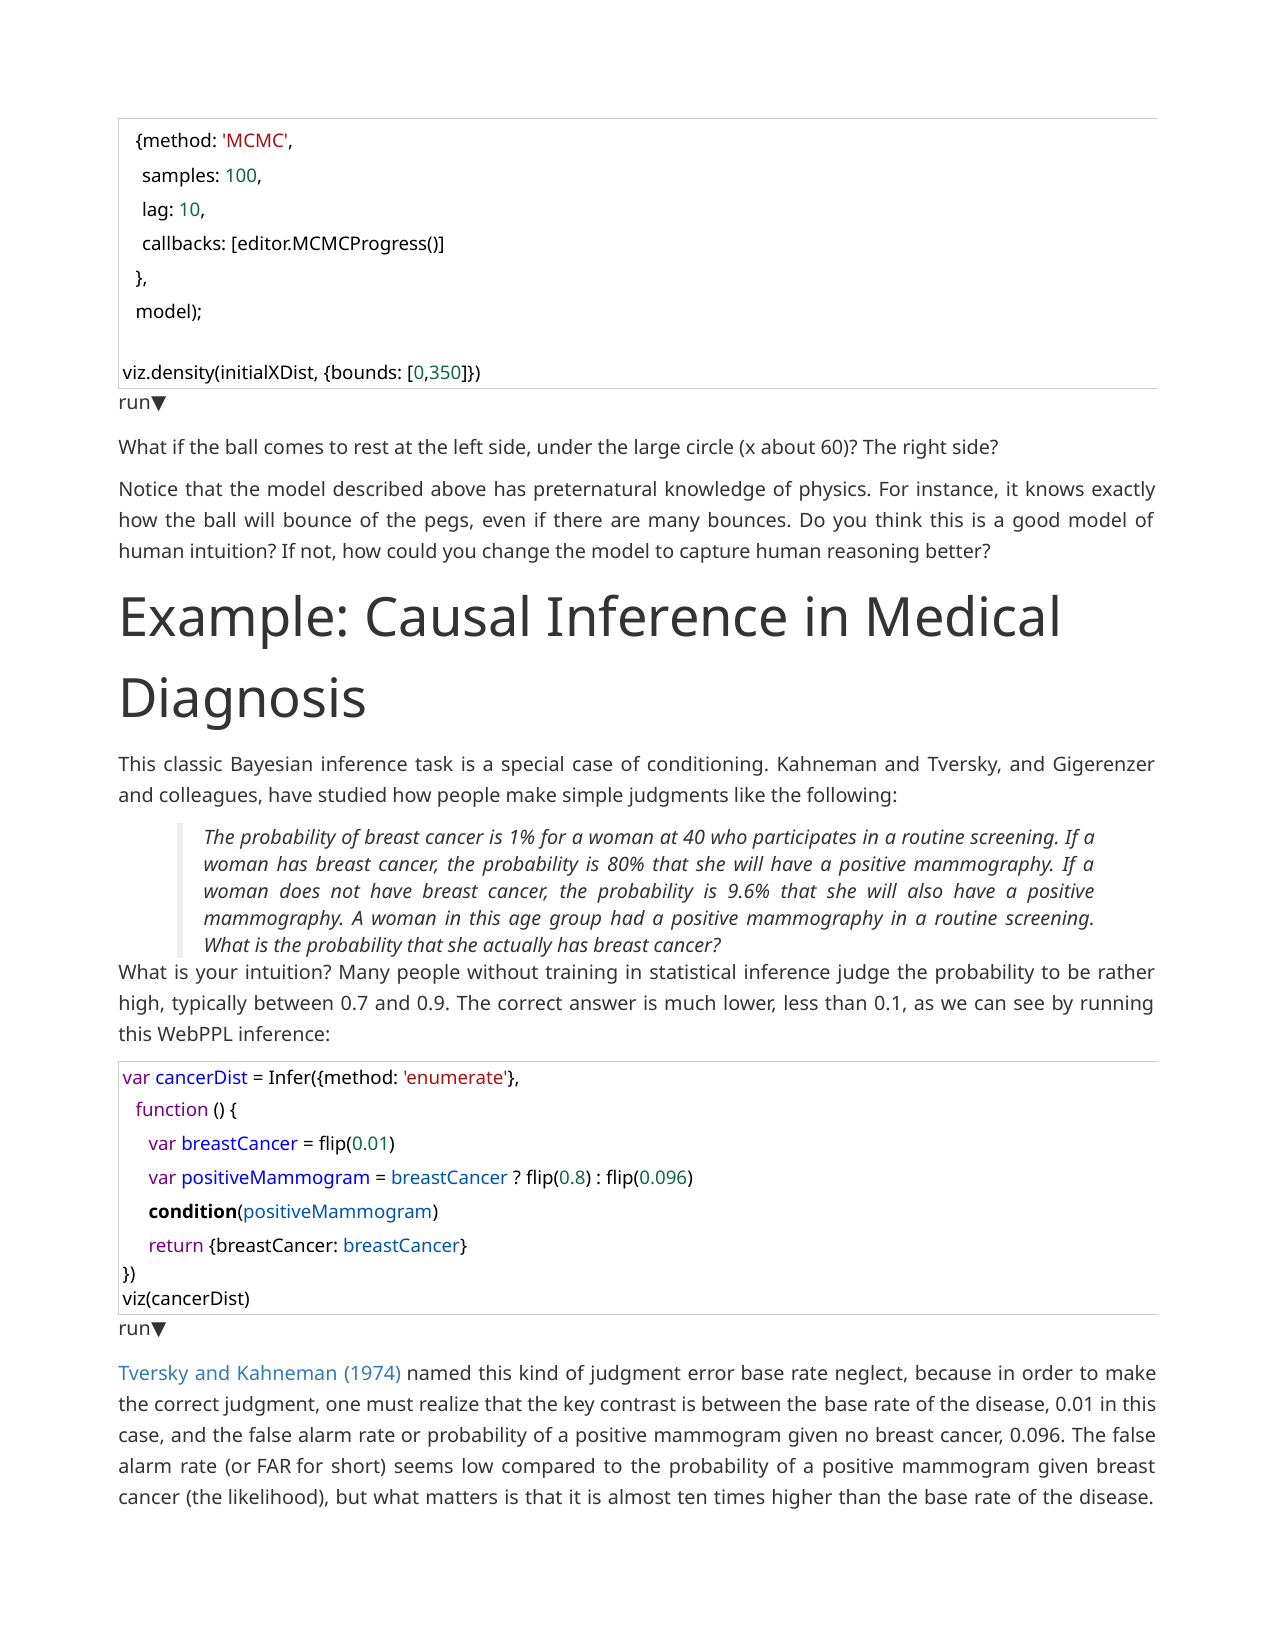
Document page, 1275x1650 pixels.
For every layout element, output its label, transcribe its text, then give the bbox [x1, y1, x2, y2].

text function () { [119, 1087, 1157, 1121]
text Notice that the model described above has preternatural knowledge of physics. For instance, it knows exactly how the ball will bounce of the pegs, even if there are many bounces. Do you think this is a good model of human intuition? If not, how could you change the model to capture human reasoning better? [118, 475, 1157, 564]
text model); [119, 288, 1157, 322]
text return {breastCancer: breastCancer} [119, 1223, 1157, 1257]
text run▼ [118, 1315, 1157, 1341]
text run▼ [118, 389, 1157, 415]
text }, [119, 254, 1157, 288]
text }) [119, 1257, 1157, 1282]
text var breastCancer = flip(0.01) [119, 1121, 1157, 1155]
text viz.density(initialXDist, {bounds: [0,350]}) [119, 357, 1157, 388]
text callbacks: [editor.MCMCProgress()] [119, 220, 1157, 254]
text ​ [119, 322, 1157, 357]
text What is your intuition? Many people without training in statistical inference judge the probability to be rather high, typically between 0.7 and 0.9. The correct answer is much lower, less than 0.1, as we can see by running this WebPPL inference: [118, 958, 1157, 1047]
text Tversky and Kahneman (1974) named this kind of judgment error base rate neglect, because in order to make the correct judgment, one must realize that the key contrast is between the base rate of the disease, 0.01 in this case, and the false alarm rate or probability of a positive mammogram given no breast cancer, 0.096. The false alarm rate (or FAR for short) seems low compared to the probability of a positive mammogram given breast cancer (the likelihood), but what matters is that it is almost ten times higher than the base rate of the disease. [118, 1359, 1157, 1510]
text The probability of breast cancer is 1% for a woman at 40 who participates in a routine screening. If a woman has breast cancer, the probability is 80% that she will have a positive mammography. If a woman does not have breast cancer, the probability is 9.6% that she will also have a positive mammography. A woman in this age group had a positive mammography in a routine screening. What is the probability that she actually has breast cancer? [183, 823, 1098, 958]
text condition(positiveMammogram) [119, 1189, 1157, 1223]
text What if the ball comes to rest at the left side, under the large circle (x about 60)? The right side? [118, 434, 1157, 461]
text var positiveMammogram = breastCancer ? flip(0.8) : flip(0.096) [119, 1155, 1157, 1189]
subtitle Example: Causal Inference in Medical Diagnosis [118, 578, 1157, 733]
text lag: 10, [119, 186, 1157, 220]
text This classic Bayesian inference task is a special case of conditioning. Kahneman and Tversky, and Gigerenzer and colleagues, have studied how people make simple judgments like the following: [118, 751, 1157, 809]
text var cancerDist = Infer({method: 'enumerate'}, [119, 1062, 1157, 1087]
text samples: 100, [119, 152, 1157, 186]
text {method: 'MCMC', [119, 119, 1157, 152]
text viz(cancerDist) [119, 1282, 1157, 1314]
